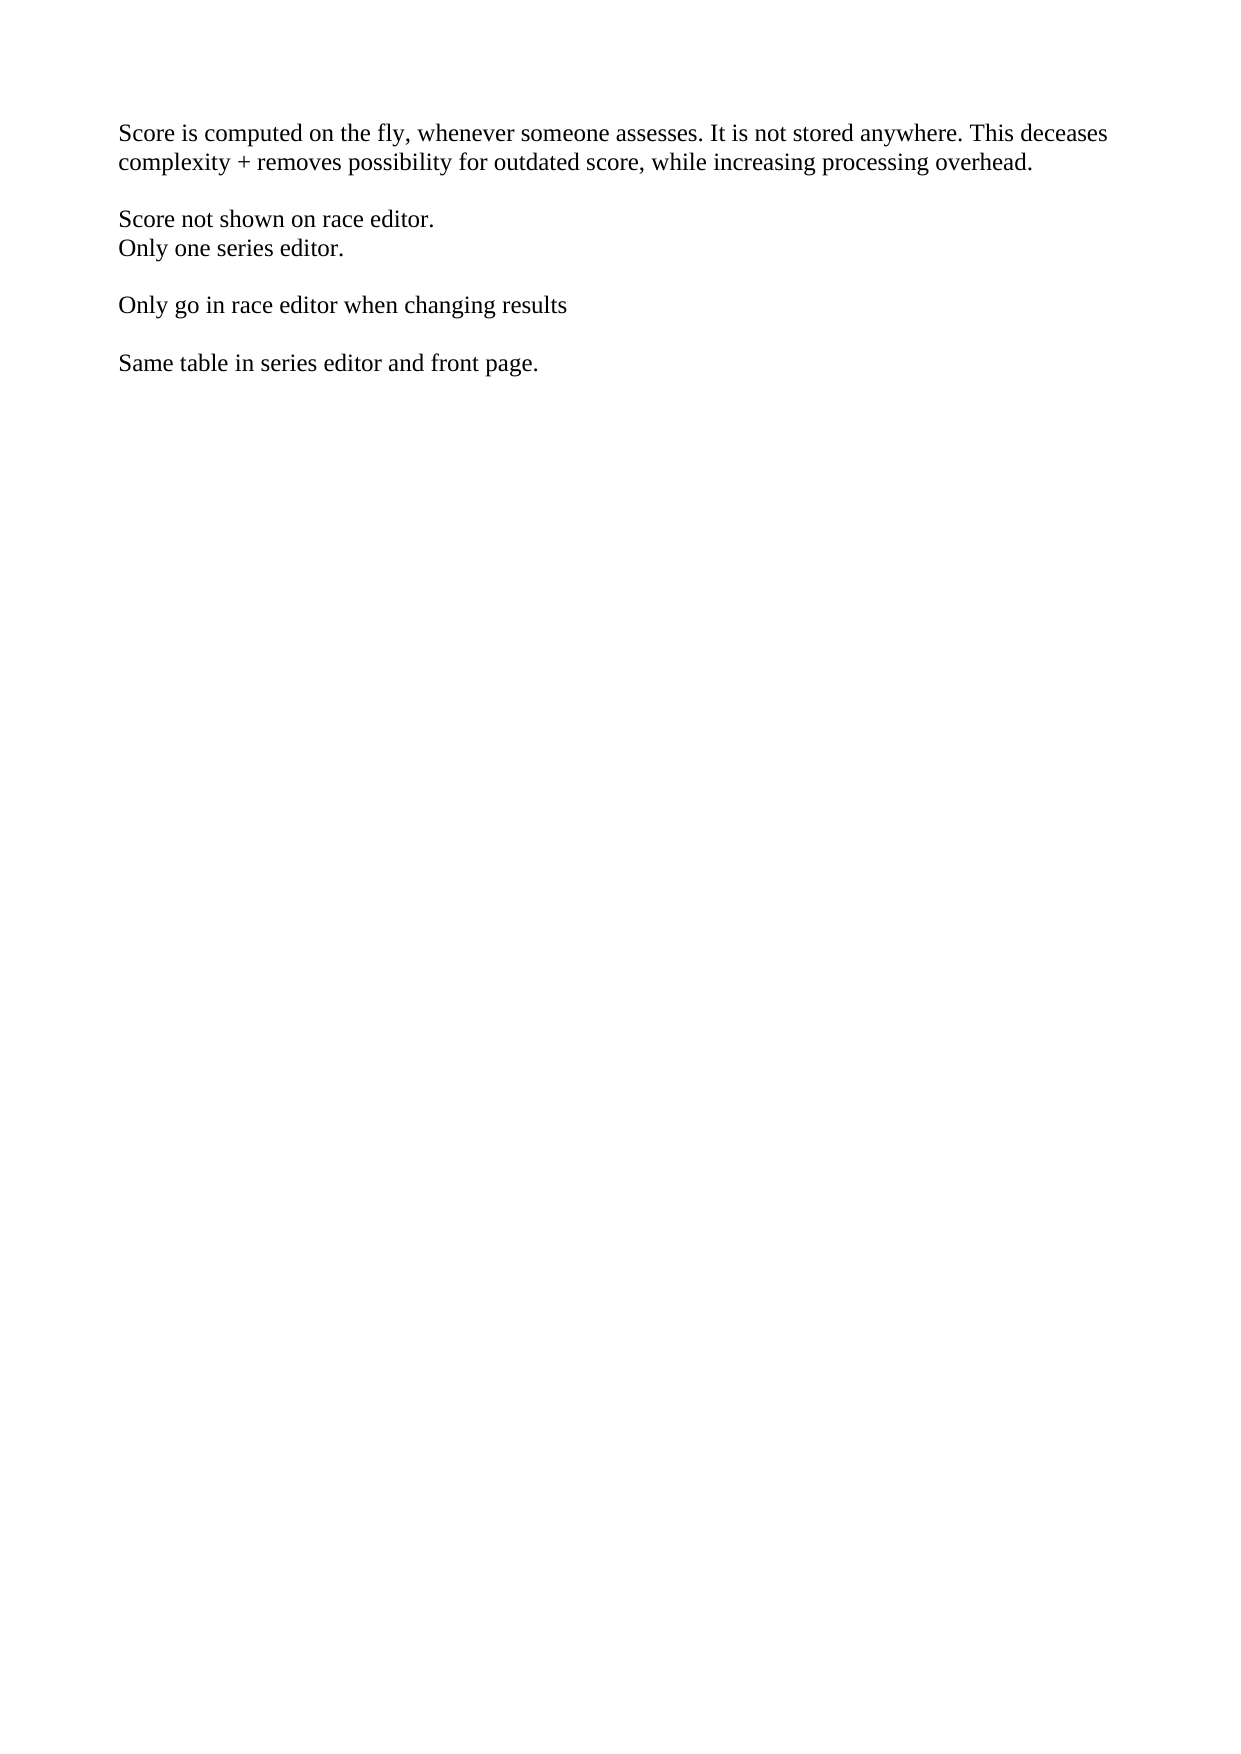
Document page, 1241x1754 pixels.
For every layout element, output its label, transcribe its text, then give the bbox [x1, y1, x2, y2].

text Only go in race editor when changing results [118, 291, 1122, 319]
text Score is computed on the fly, whenever someone assesses. It is not stored anywhere. This deceases complexity + removes possibility for outdated score, while increasing processing overhead. [118, 118, 1122, 176]
text Score not shown on race editor. [118, 204, 1122, 233]
text Same table in series editor and front page. [118, 348, 1122, 377]
text Only one series editor. [118, 233, 1122, 262]
